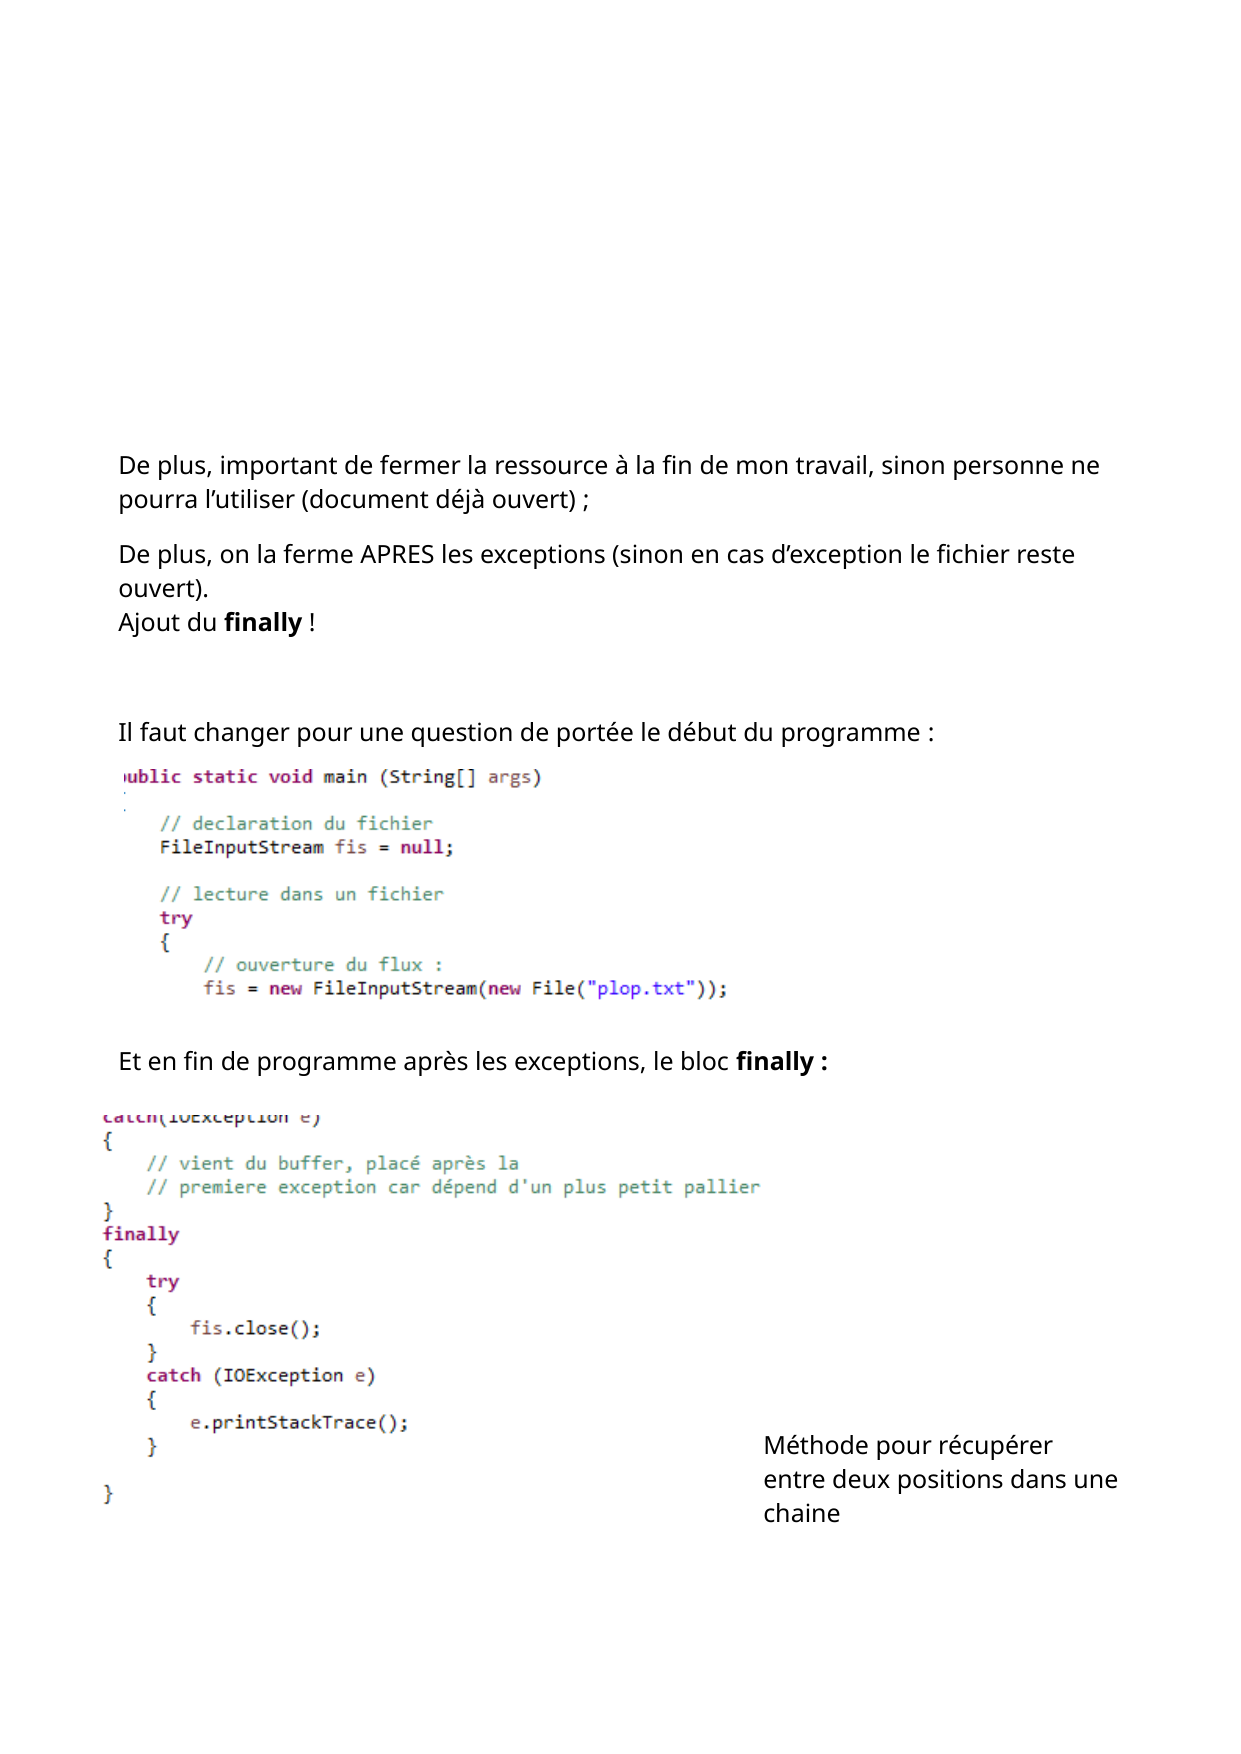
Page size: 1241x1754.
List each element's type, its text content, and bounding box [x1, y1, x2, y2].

text De plus, on la ferme APRES les exceptions (sinon en cas d’exception le fichier reste ouvert). Ajout du finally ! [118, 536, 1122, 639]
text Il faut changer pour une question de portée le début du programme : [118, 714, 1122, 748]
text Et en fin de programme après les exceptions, le bloc finally : [118, 1044, 1122, 1078]
text De plus, important de fermer la ressource à la fin de mon travail, sinon personne ne pourra l’utiliser (document déjà ouvert) ; [118, 447, 1122, 516]
picture [124, 769, 732, 1012]
text Méthode pour récupérer entre deux positions dans une chaine [118, 1428, 1122, 1530]
picture [98, 1115, 764, 1512]
